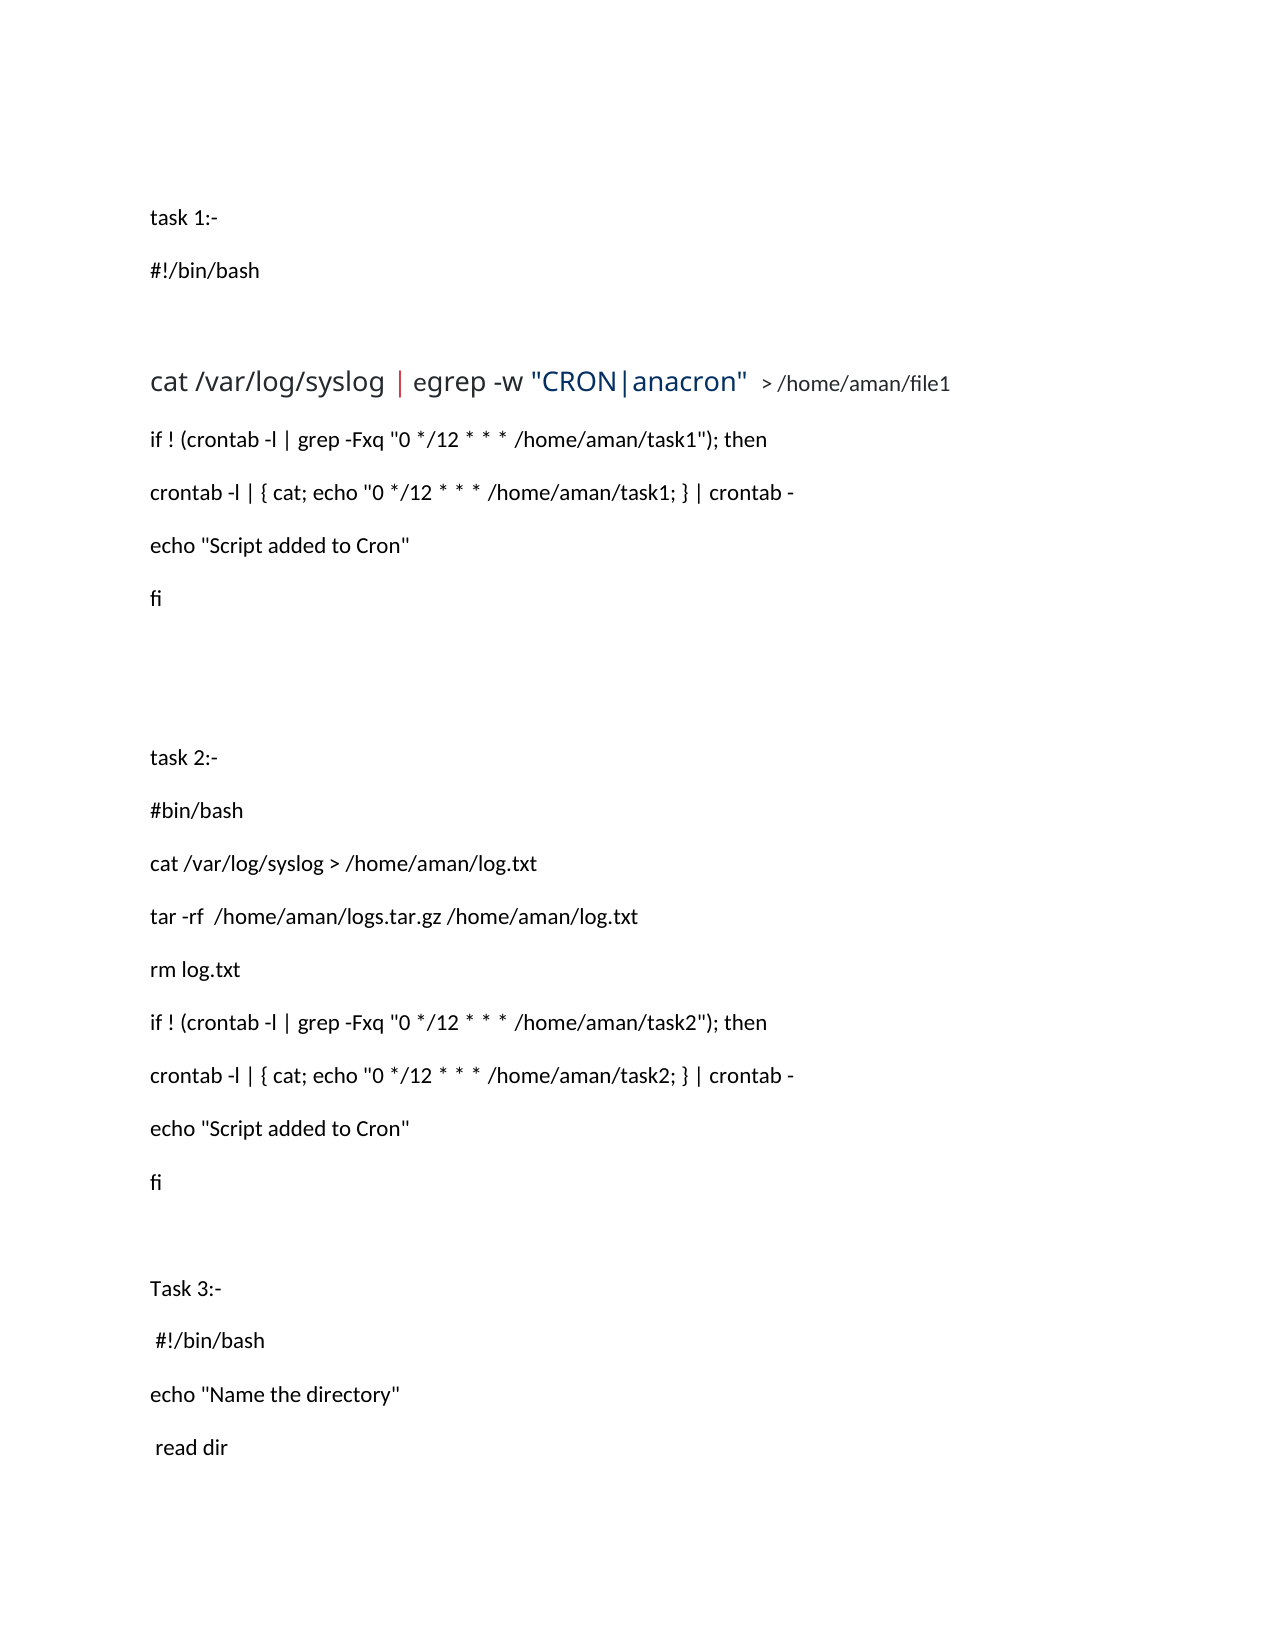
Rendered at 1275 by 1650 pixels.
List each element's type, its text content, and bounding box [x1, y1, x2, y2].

text read dir [150, 1433, 1125, 1461]
text task 1:- [150, 203, 1125, 231]
text #!/bin/bash [150, 1327, 1125, 1355]
text cat /var/log/syslog > /home/aman/log.txt [150, 849, 1125, 877]
text rm log.txt [150, 956, 1125, 983]
text crontab -l | { cat; echo "0 */12 * * * /home/aman/task1; } | crontab - [150, 478, 1125, 506]
text #!/bin/bash [150, 256, 1125, 284]
text echo "Name the directory" [150, 1380, 1125, 1408]
text #bin/bash [150, 796, 1125, 824]
text fi [150, 584, 1125, 612]
text echo "Script added to Cron" [150, 531, 1125, 559]
text echo "Script added to Cron" [150, 1114, 1125, 1143]
text crontab -l | { cat; echo "0 */12 * * * /home/aman/task2; } | crontab - [150, 1062, 1125, 1089]
text fi [150, 1168, 1125, 1196]
text task 2:- [150, 743, 1125, 771]
text Task 3:- [150, 1274, 1125, 1302]
text tar -rf /home/aman/logs.tar.gz /home/aman/log.txt [150, 902, 1125, 931]
text if ! (crontab -l | grep -Fxq "0 */12 * * * /home/aman/task1"); then [150, 425, 1125, 453]
text cat /var/log/syslog | egrep -w "CRON|anacron" > /home/aman/file1 [150, 362, 1125, 399]
text if ! (crontab -l | grep -Fxq "0 */12 * * * /home/aman/task2"); then [150, 1008, 1125, 1037]
